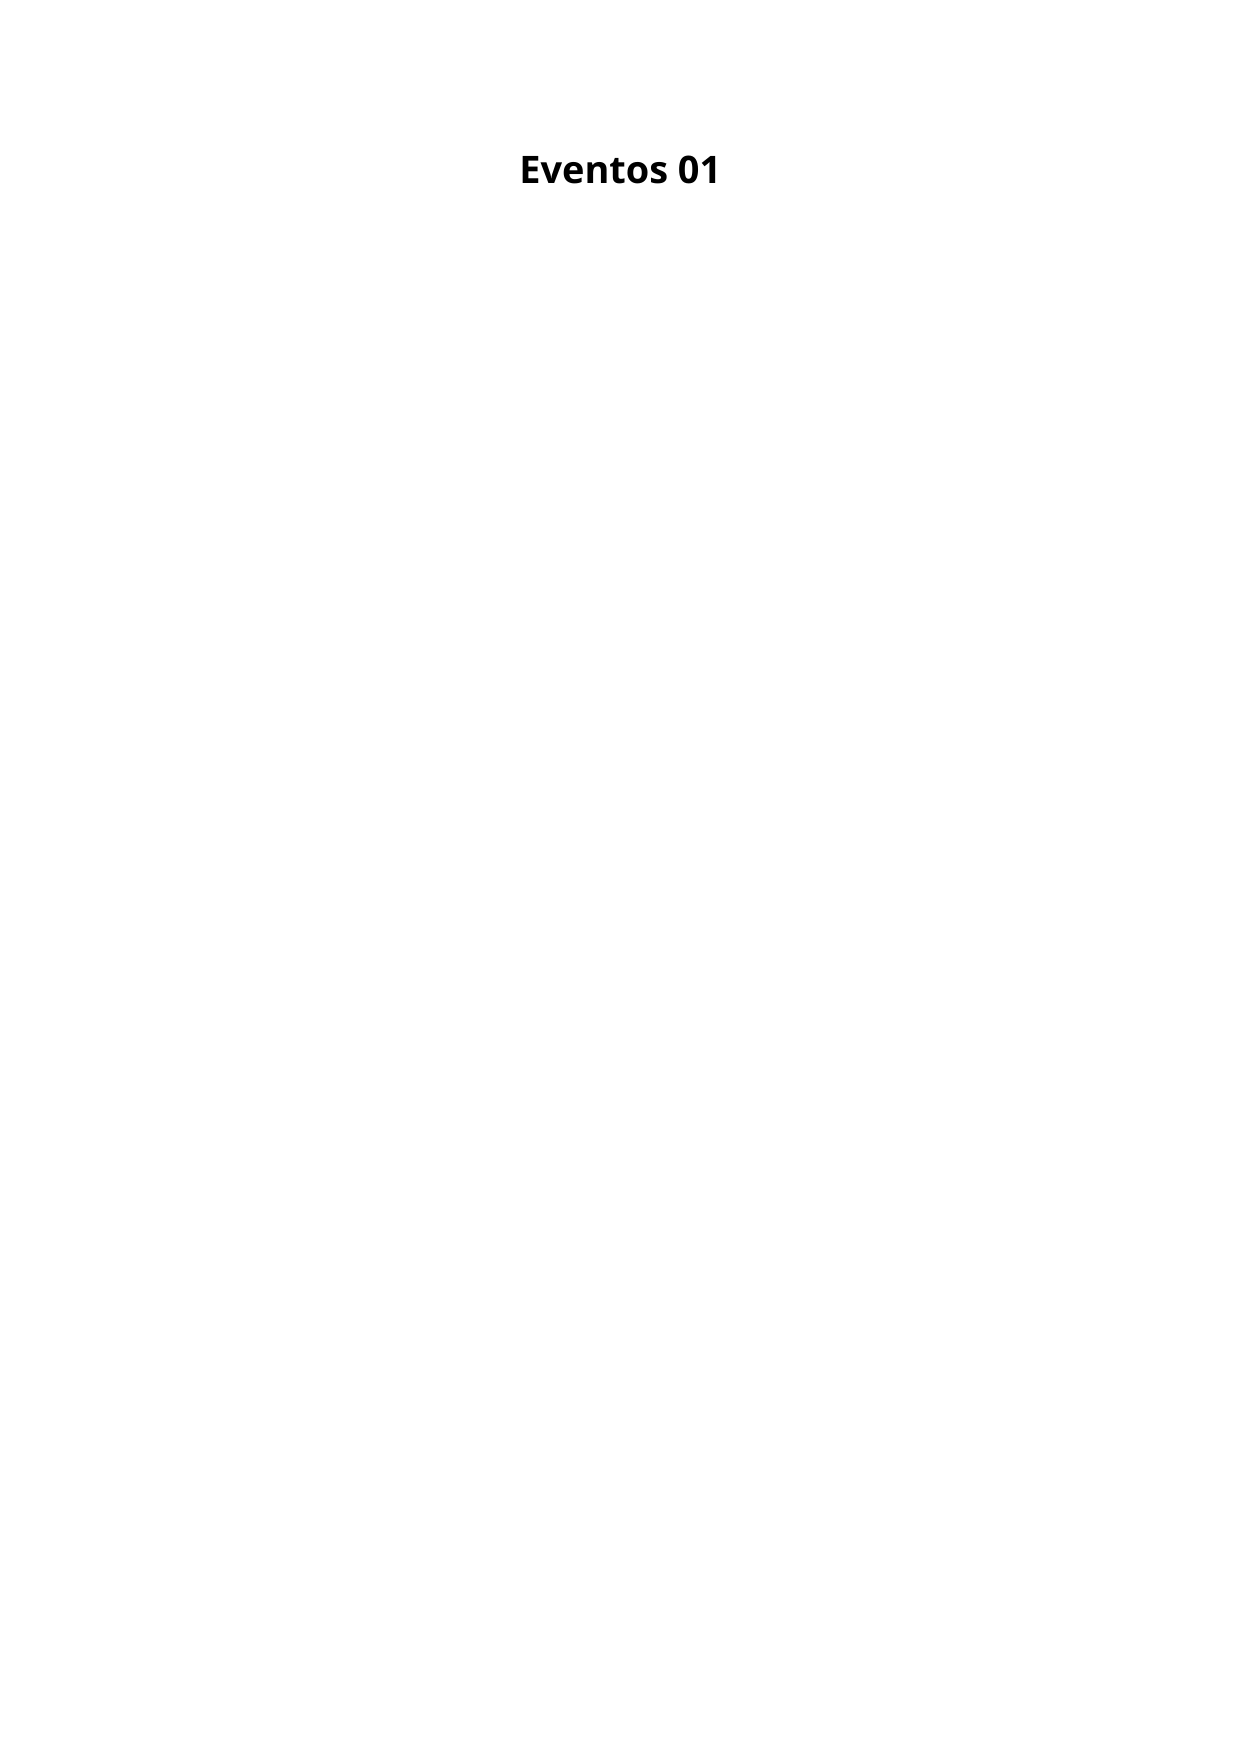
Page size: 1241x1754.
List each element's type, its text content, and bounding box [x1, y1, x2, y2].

subtitle Eventos 01 [118, 143, 1122, 195]
